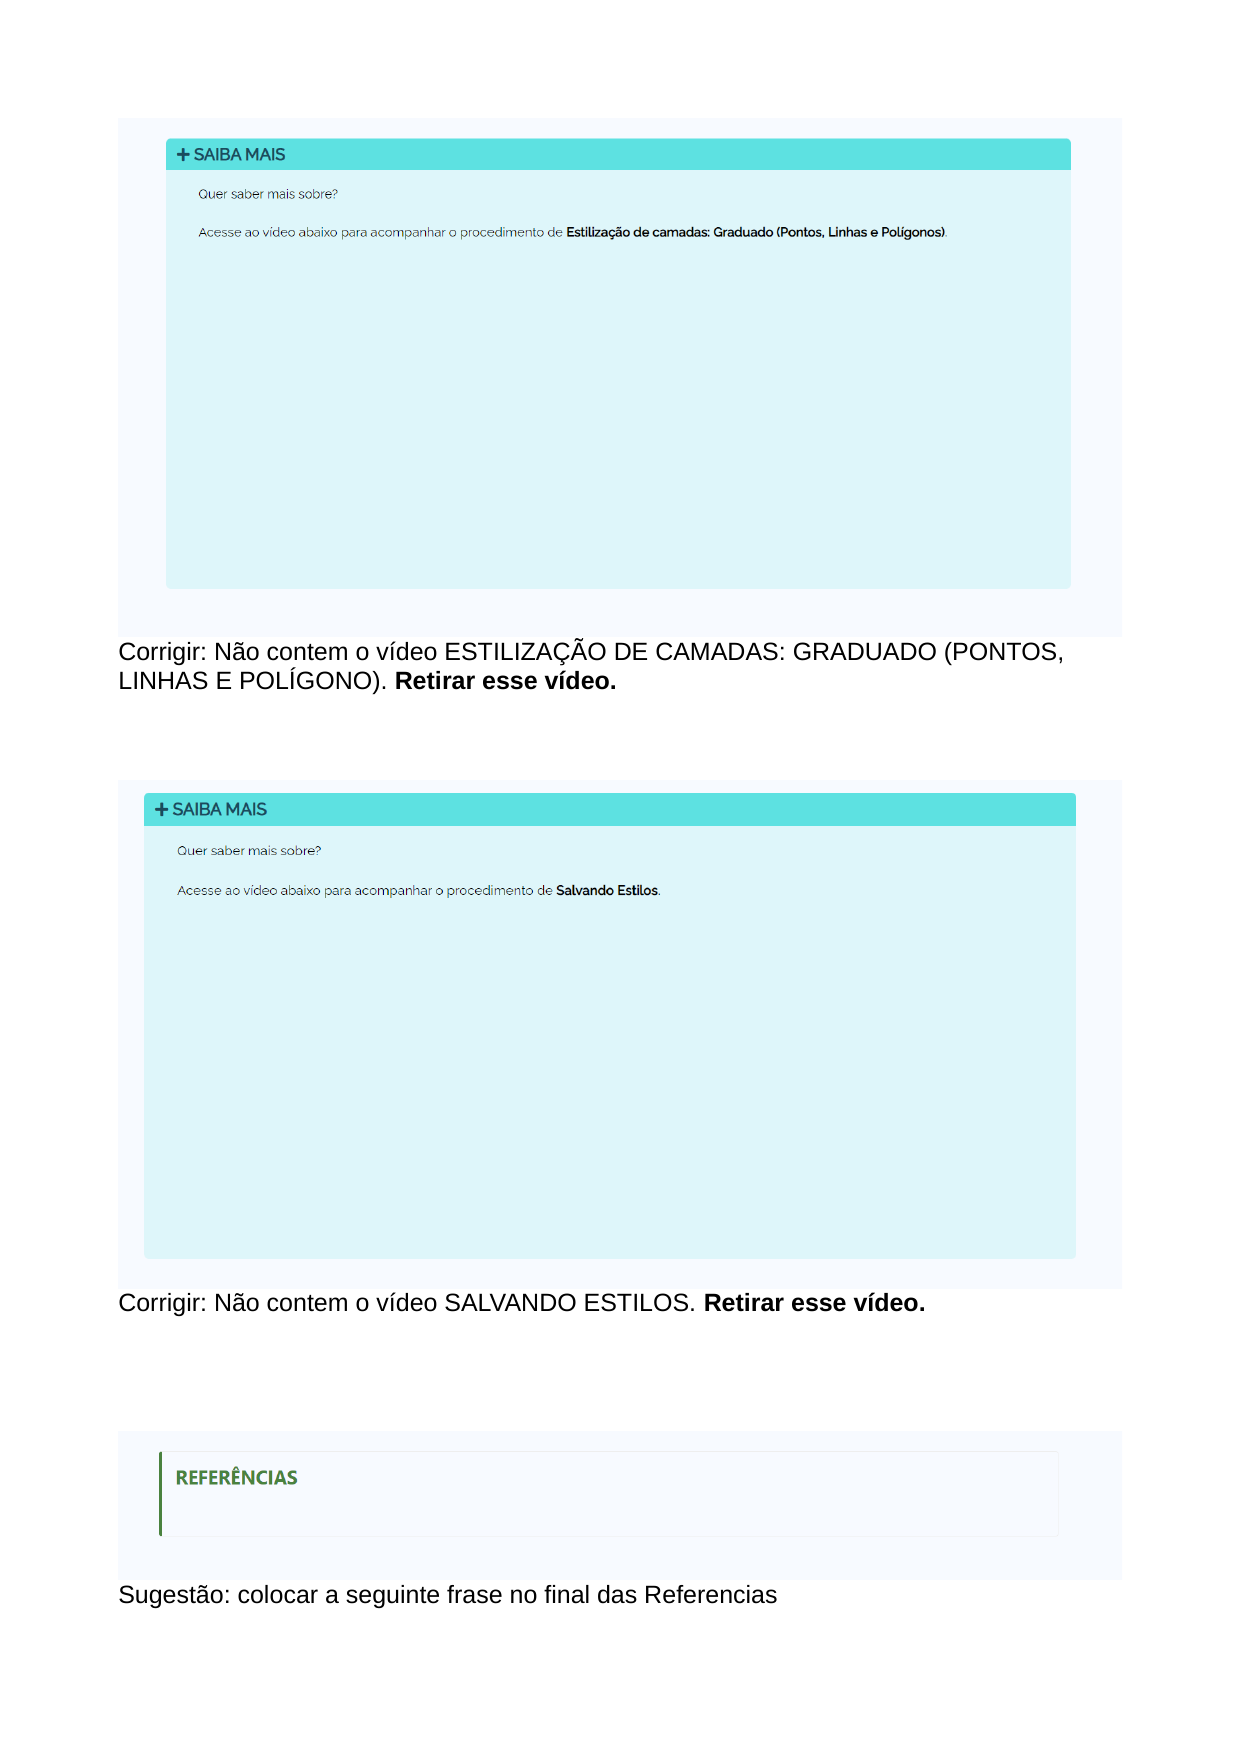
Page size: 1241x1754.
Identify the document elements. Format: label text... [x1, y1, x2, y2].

text Corrigir: Não contem o vídeo SALVANDO ESTILOS. Retirar esse vídeo. [118, 1289, 1122, 1317]
text Corrigir: Não contem o vídeo ESTILIZAÇÃO DE CAMADAS: GRADUADO (PONTOS, LINHAS E POLÍGONO). Retirar esse vídeo. [118, 637, 1122, 694]
picture [118, 118, 1123, 637]
text Sugestão: colocar a seguinte frase no final das Referencias [118, 1580, 1122, 1608]
picture [118, 1431, 1123, 1580]
picture [118, 780, 1123, 1289]
